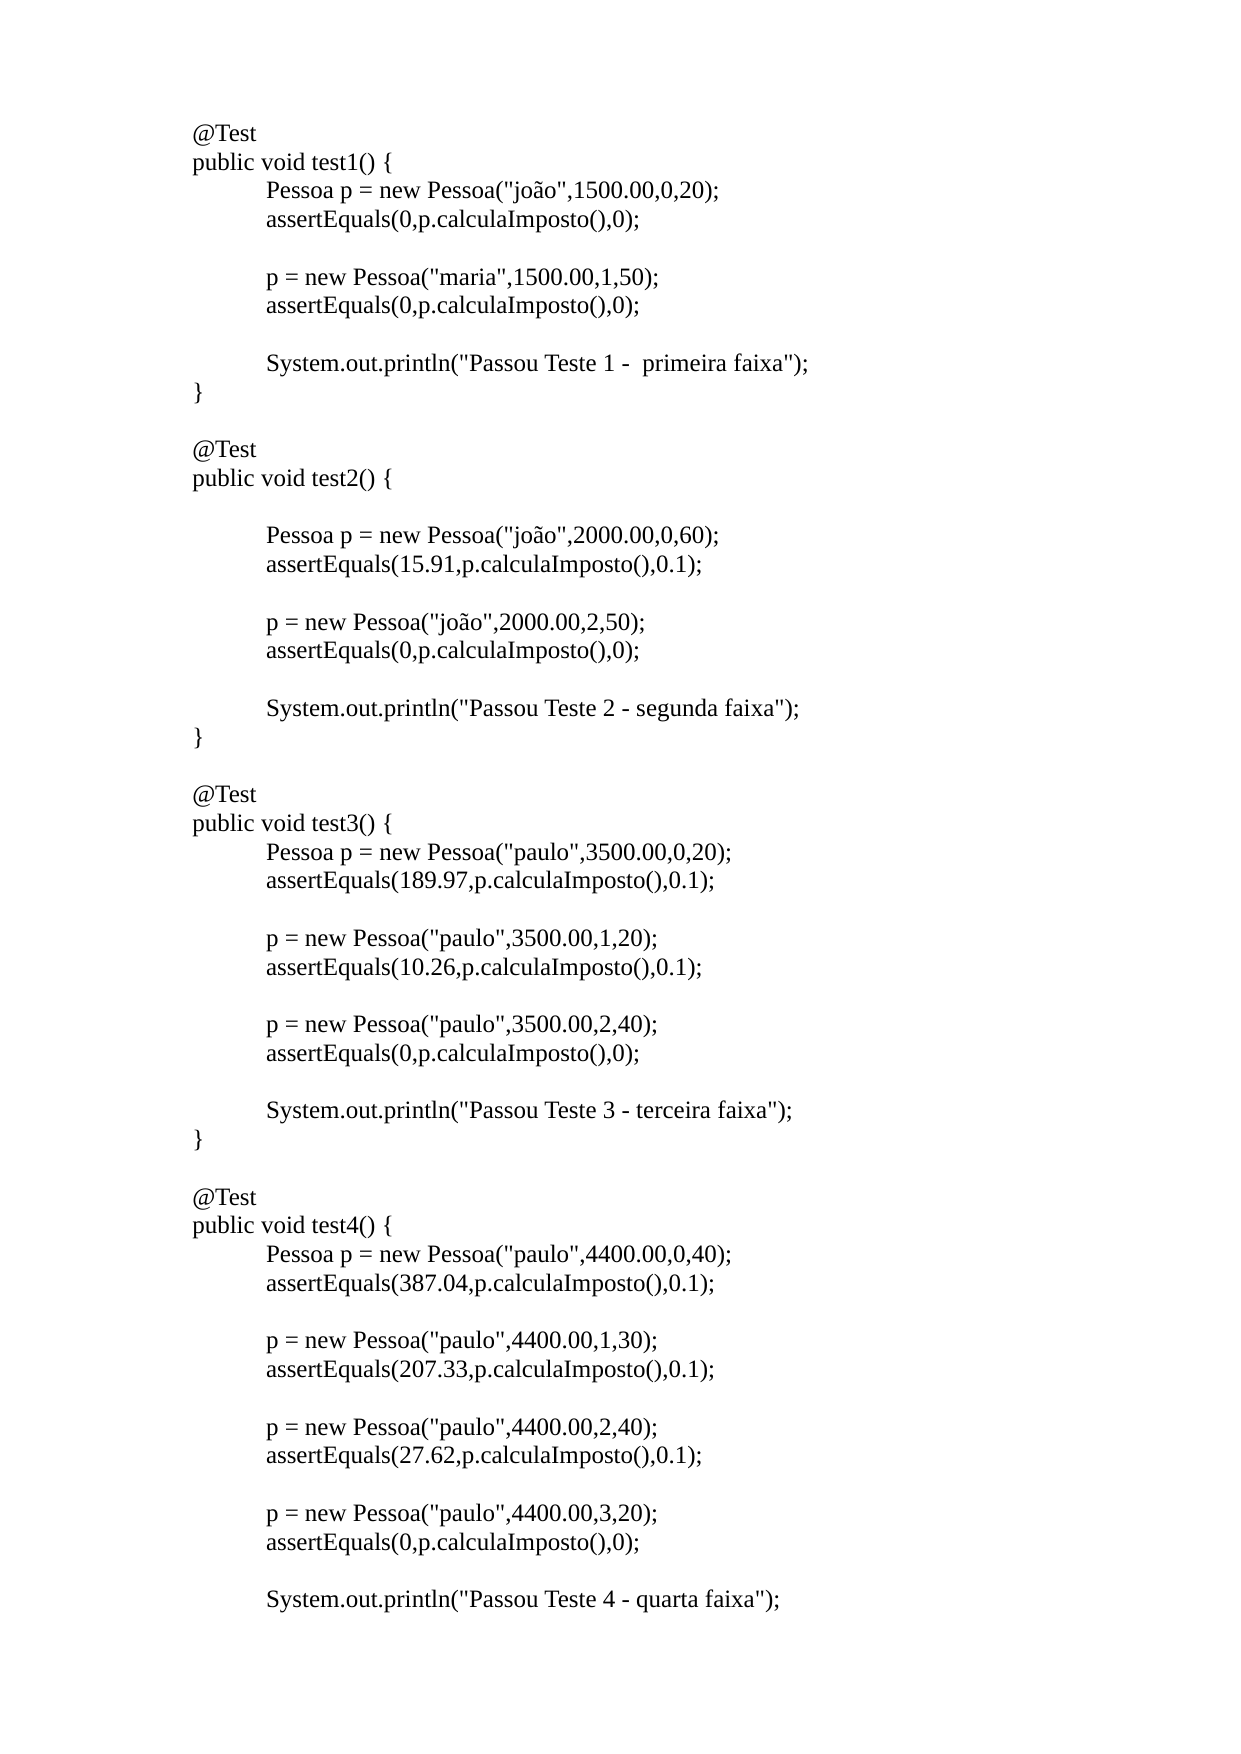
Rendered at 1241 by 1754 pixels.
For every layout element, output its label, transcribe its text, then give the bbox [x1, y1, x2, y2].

text assertEquals(0,p.calculaImposto(),0); [118, 636, 1122, 664]
text assertEquals(0,p.calculaImposto(),0); [118, 1527, 1122, 1556]
text assertEquals(10.26,p.calculaImposto(),0.1); [118, 952, 1122, 981]
text System.out.println("Passou Teste 2 - segunda faixa"); [118, 693, 1122, 722]
text Pessoa p = new Pessoa("paulo",3500.00,0,20); [118, 837, 1122, 866]
text @Test [118, 1182, 1122, 1211]
text p = new Pessoa("paulo",4400.00,3,20); [118, 1498, 1122, 1527]
text @Test [118, 779, 1122, 808]
text assertEquals(0,p.calculaImposto(),0); [118, 1038, 1122, 1067]
text assertEquals(0,p.calculaImposto(),0); [118, 291, 1122, 319]
text p = new Pessoa("paulo",3500.00,1,20); [118, 923, 1122, 952]
text public void test1() { [118, 147, 1122, 176]
text Pessoa p = new Pessoa("paulo",4400.00,0,40); [118, 1239, 1122, 1268]
text Pessoa p = new Pessoa("joão",2000.00,0,60); [118, 521, 1122, 549]
text p = new Pessoa("paulo",3500.00,2,40); [118, 1009, 1122, 1038]
text Pessoa p = new Pessoa("joão",1500.00,0,20); [118, 176, 1122, 204]
text public void test4() { [118, 1211, 1122, 1239]
text assertEquals(27.62,p.calculaImposto(),0.1); [118, 1441, 1122, 1469]
text System.out.println("Passou Teste 3 - terceira faixa"); [118, 1096, 1122, 1124]
text assertEquals(0,p.calculaImposto(),0); [118, 204, 1122, 233]
text assertEquals(15.91,p.calculaImposto(),0.1); [118, 549, 1122, 578]
text assertEquals(207.33,p.calculaImposto(),0.1); [118, 1354, 1122, 1383]
text p = new Pessoa("joão",2000.00,2,50); [118, 607, 1122, 636]
text public void test2() { [118, 463, 1122, 492]
text } [118, 722, 1122, 751]
text assertEquals(189.97,p.calculaImposto(),0.1); [118, 866, 1122, 894]
text } [118, 1124, 1122, 1153]
text @Test [118, 118, 1122, 147]
text assertEquals(387.04,p.calculaImposto(),0.1); [118, 1268, 1122, 1297]
text p = new Pessoa("maria",1500.00,1,50); [118, 262, 1122, 291]
text System.out.println("Passou Teste 1 - primeira faixa"); [118, 348, 1122, 377]
text public void test3() { [118, 808, 1122, 837]
text p = new Pessoa("paulo",4400.00,2,40); [118, 1412, 1122, 1441]
text } [118, 377, 1122, 406]
text p = new Pessoa("paulo",4400.00,1,30); [118, 1326, 1122, 1354]
text System.out.println("Passou Teste 4 - quarta faixa"); [118, 1584, 1122, 1613]
text @Test [118, 434, 1122, 463]
